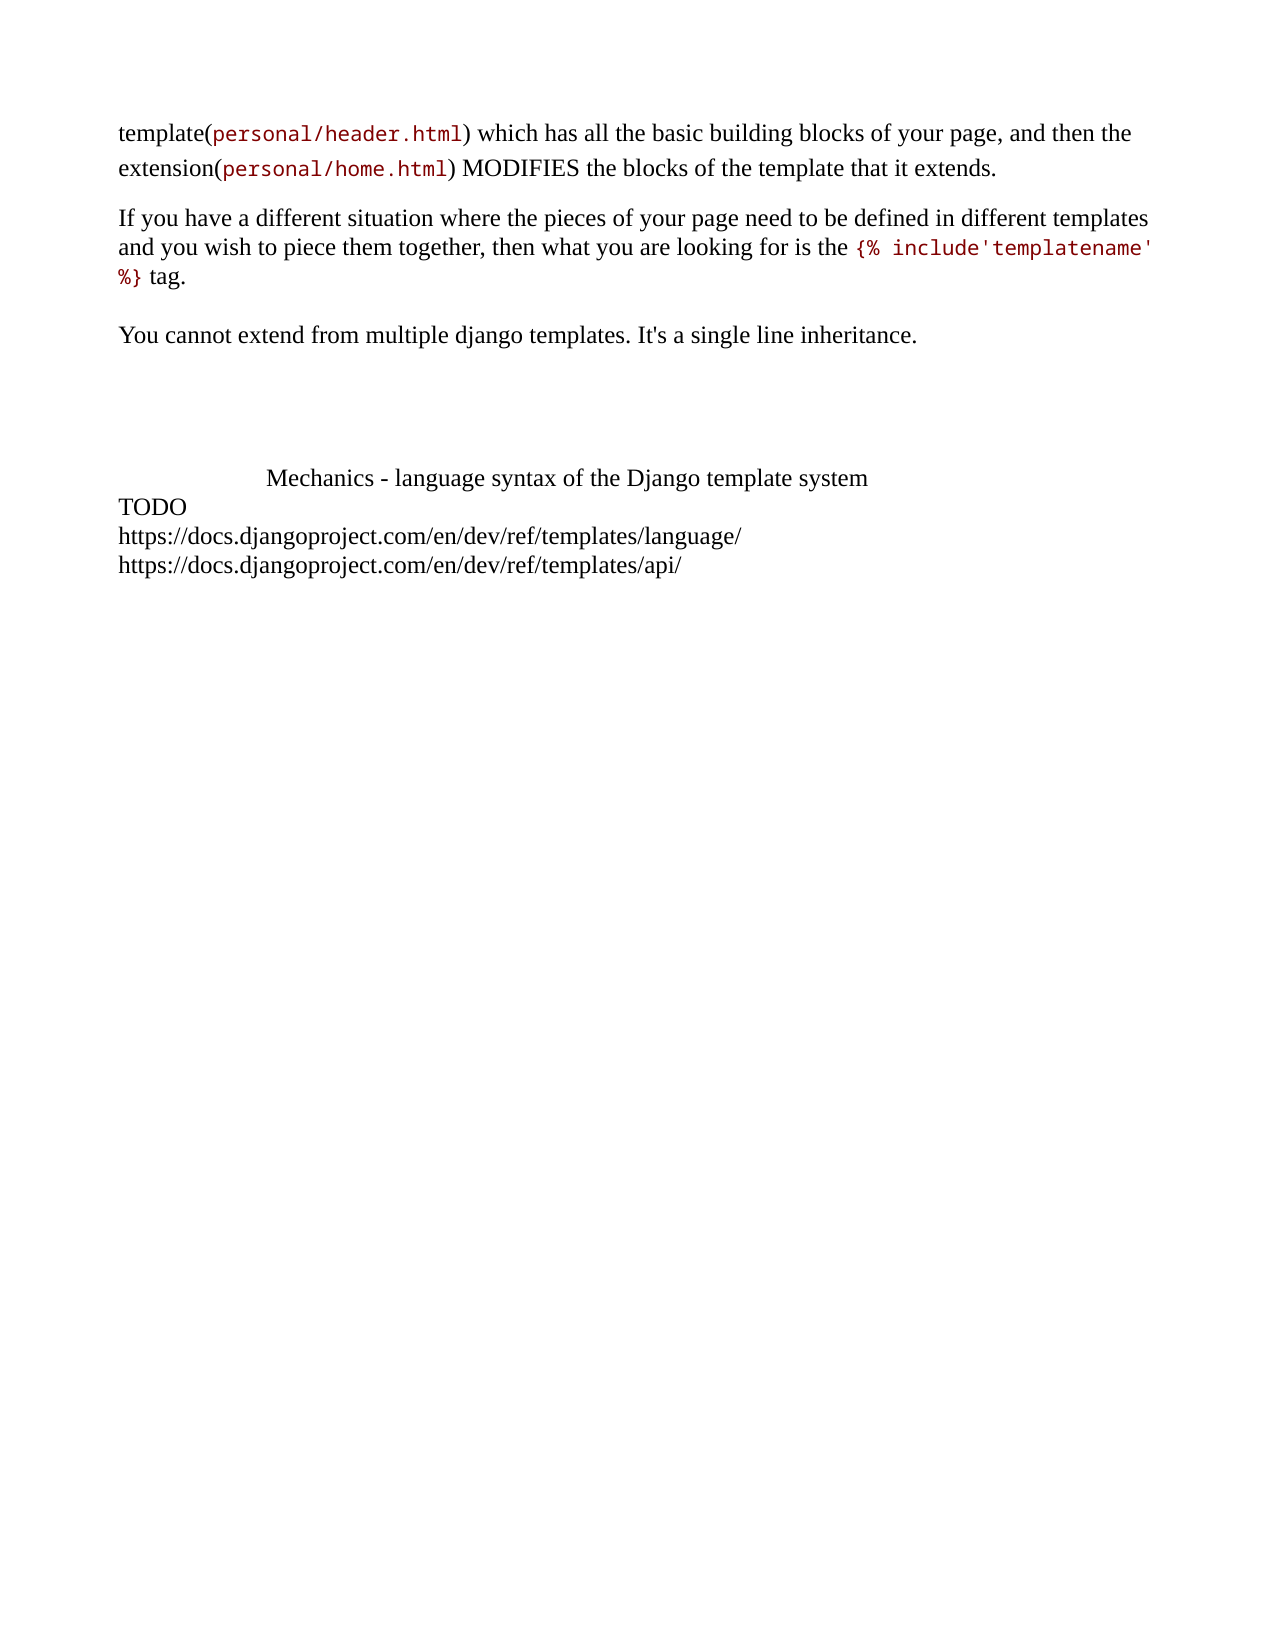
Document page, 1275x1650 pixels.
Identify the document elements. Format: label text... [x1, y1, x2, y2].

text TODO [118, 492, 1157, 521]
text If you have a different situation where the pieces of your page need to be defined in different templates and you wish to piece them together, then what you are looking for is the {% include'templatename' %} tag. [118, 203, 1157, 291]
text template(personal/header.html) which has all the basic building blocks of your page, and then the extension(personal/home.html) MODIFIES the blocks of the template that it extends. [118, 118, 1157, 183]
text https://docs.djangoproject.com/en/dev/ref/templates/api/ [118, 550, 1157, 578]
text You cannot extend from multiple django templates. It's a single line inheritance. [118, 320, 1157, 348]
text Mechanics - language syntax of the Django template system [118, 463, 1157, 492]
text https://docs.djangoproject.com/en/dev/ref/templates/language/ [118, 521, 1157, 550]
